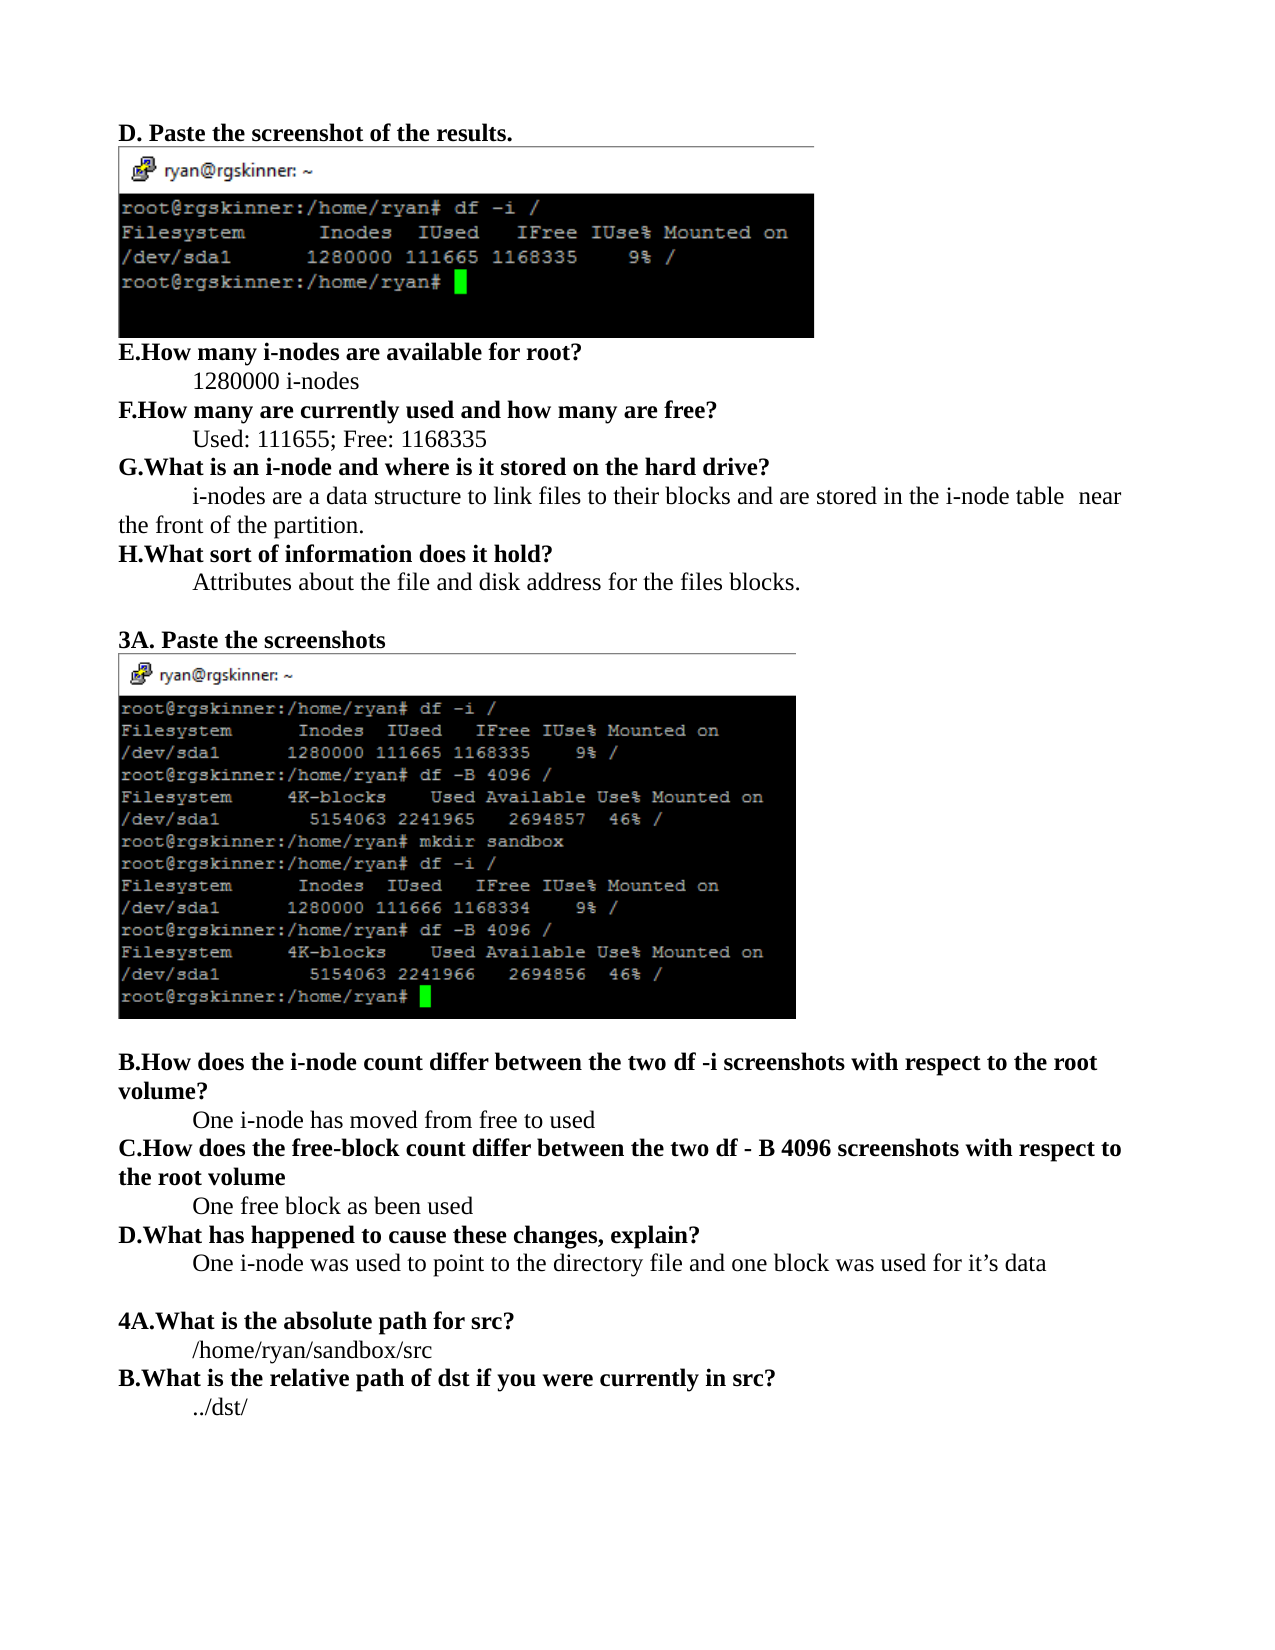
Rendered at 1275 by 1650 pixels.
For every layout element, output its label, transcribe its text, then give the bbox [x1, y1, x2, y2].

text E.How many i-nodes are available for root? [118, 337, 1157, 366]
text One i-node was used to point to the directory file and one block was used for it’s data [118, 1248, 1157, 1277]
text D.What has happened to cause these changes, explain? [118, 1220, 1157, 1248]
text /home/ryan/sandbox/src [118, 1335, 1157, 1363]
text D. Paste the screenshot of the results. [118, 118, 1157, 147]
text One i-node has moved from free to used [118, 1105, 1157, 1133]
text ../dst/ [118, 1392, 1157, 1421]
text One free block as been used [118, 1191, 1157, 1220]
text 1280000 i-nodes [118, 366, 1157, 395]
text 4A.What is the absolute path for src? [118, 1306, 1157, 1335]
text F.How many are currently used and how many are free? [118, 395, 1157, 424]
text i-nodes are a data structure to link files to their blocks and are stored in the i-node table near the front of the partition. [118, 481, 1157, 539]
text G.What is an i-node and where is it stored on the hard drive? [118, 452, 1157, 481]
text H.What sort of information does it hold? [118, 539, 1157, 567]
text Attributes about the file and disk address for the files blocks. [118, 567, 1157, 596]
text 3A. Paste the screenshots [118, 625, 1157, 654]
text B.How does the i-node count differ between the two ​df -i​ screenshots with respect to the root volume? [118, 1047, 1157, 1105]
text C.How does the free-block count differ between the two df - B 4096 screenshots with respect to the root volume [118, 1133, 1157, 1191]
text B.What is the relative path of dst if you were currently in src? [118, 1363, 1157, 1392]
text Used: 111655; Free: 1168335 [118, 424, 1157, 452]
